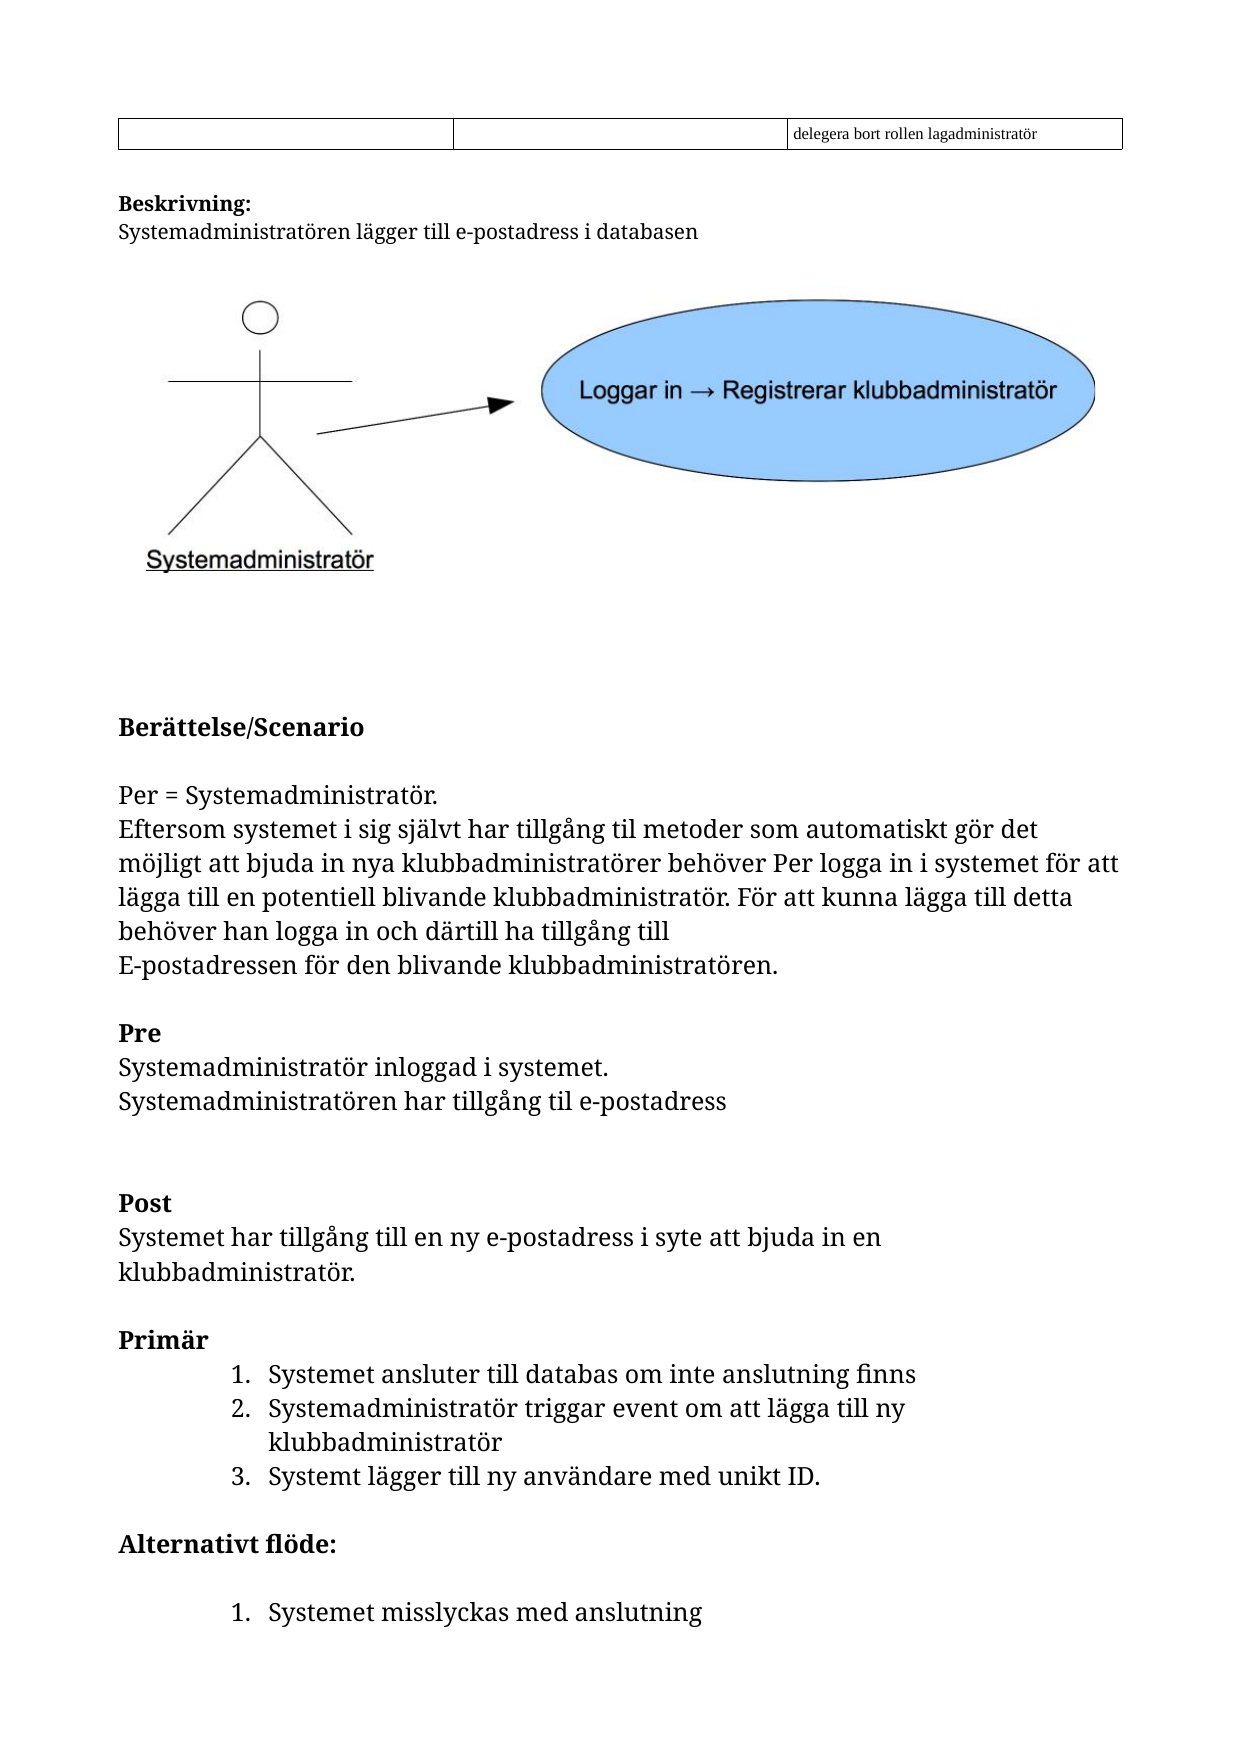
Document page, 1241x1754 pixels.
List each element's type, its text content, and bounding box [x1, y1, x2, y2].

table_cell [119, 119, 453, 149]
text Systemadministratör inloggad i systemet. [118, 1050, 1122, 1084]
text Eftersom systemet i sig självt har tillgång til metoder som automatiskt gör det möjligt att bjuda in nya klubbadministratörer behöver Per logga in i systemet för att lägga till en potentiell blivande klubbadministratör. För att kunna lägga till detta behöver han logga in och därtill ha tillgång till [118, 811, 1122, 948]
text Alternativt flöde: [118, 1527, 1122, 1561]
text Pre [118, 1016, 1122, 1050]
list Systemadministratör triggar event om att lägga till ny klubbadministratör [231, 1390, 1122, 1458]
text E-postadressen för den blivande klubbadministratören. [118, 948, 1122, 982]
list Systemt lägger till ny användare med unikt ID. [231, 1458, 1122, 1493]
text Post [118, 1186, 1122, 1220]
table_cell delegera bort rollen lagadministratör [788, 119, 1122, 149]
text Systemadministratören lägger till e-postadress i databasen [118, 217, 1122, 246]
list Systemet ansluter till databas om inte anslutning finns [231, 1356, 1122, 1390]
picture [145, 285, 1096, 573]
list Systemet misslyckas med anslutning [231, 1595, 1122, 1629]
table_cell [454, 119, 787, 149]
text Systemadministratören har tillgång til e-postadress [118, 1084, 1122, 1118]
text Berättelse/Scenario [118, 709, 1122, 743]
text Systemet har tillgång till en ny e-postadress i syte att bjuda in en klubbadministratör. [118, 1220, 1122, 1288]
text Primär [118, 1322, 1122, 1356]
text Beskrivning: [118, 189, 1122, 217]
text Per = Systemadministratör. [118, 777, 1122, 811]
